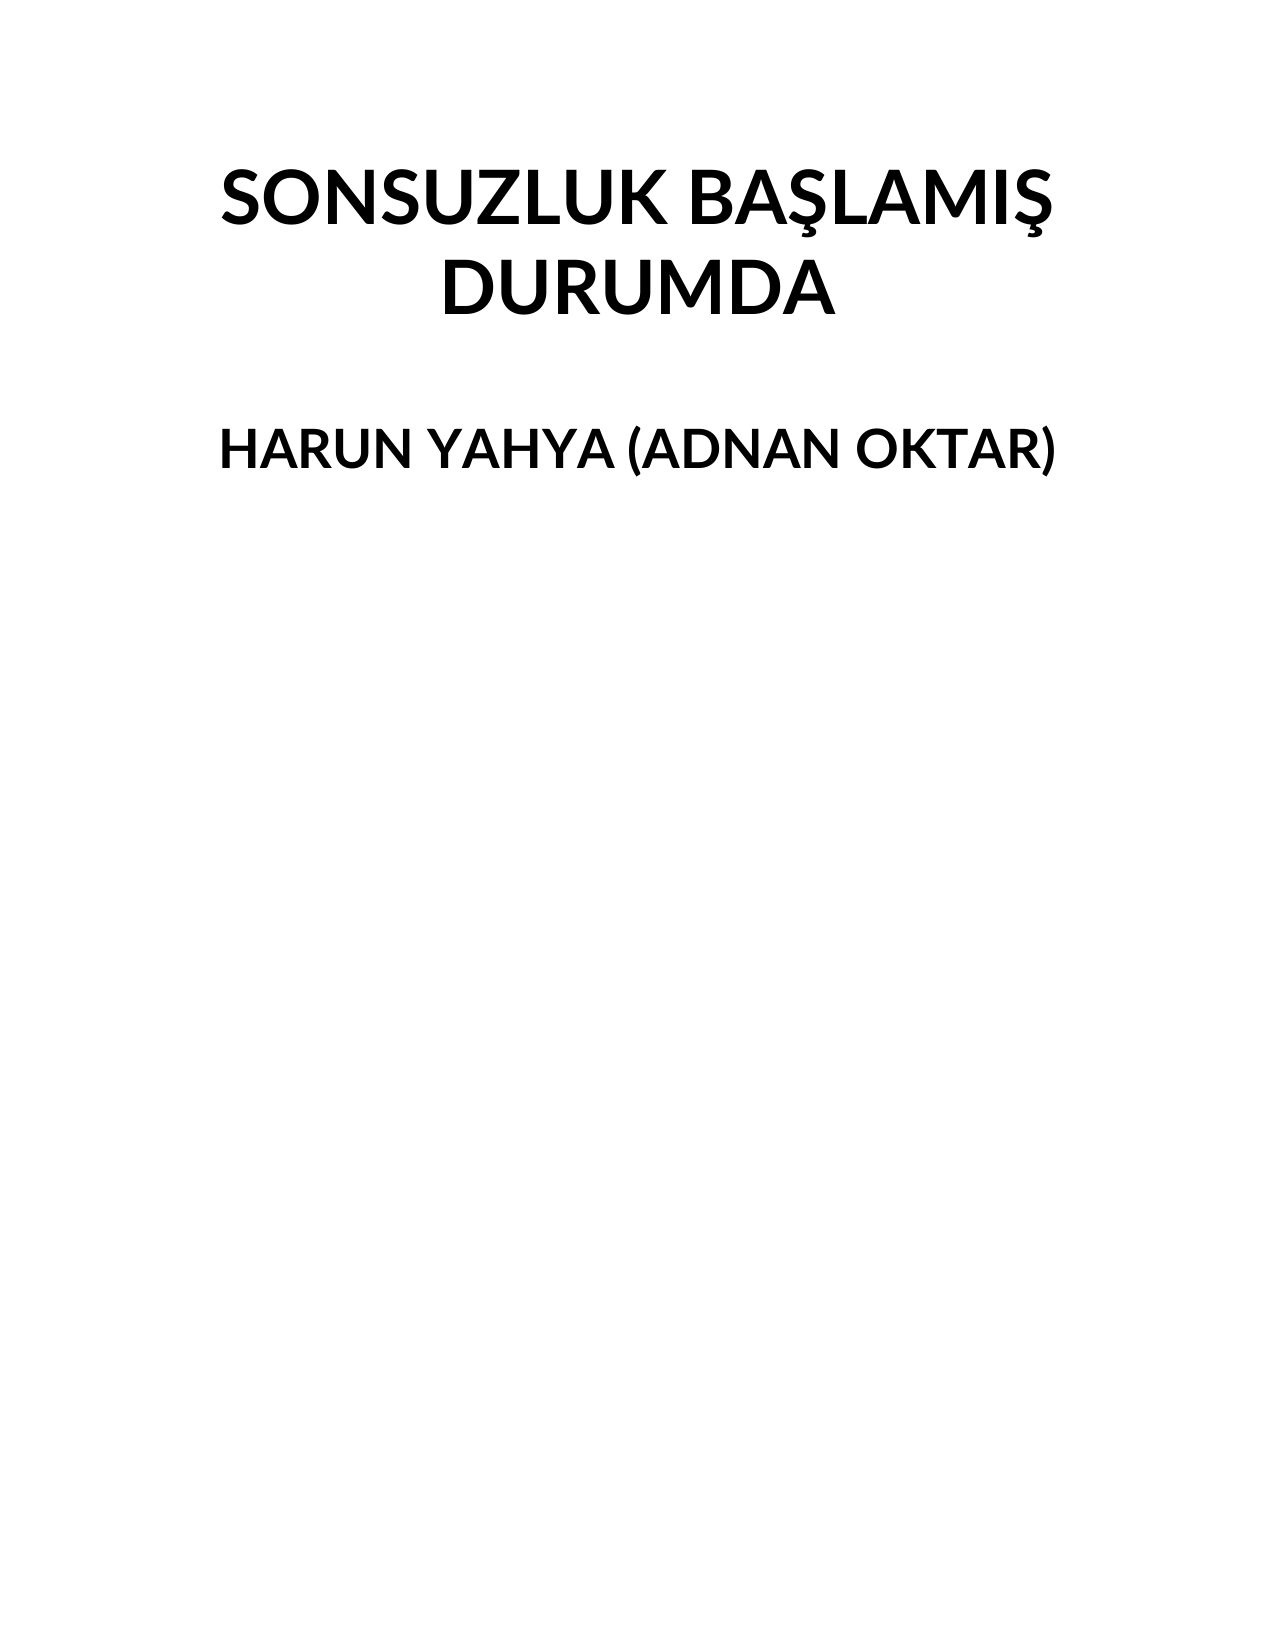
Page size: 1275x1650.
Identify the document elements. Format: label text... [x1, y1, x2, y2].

subtitle SONSUZLUK BAŞLAMIŞ DURUMDA [75, 150, 1200, 330]
text HARUN YAHYA (ADNAN OKTAR) [75, 415, 1200, 480]
